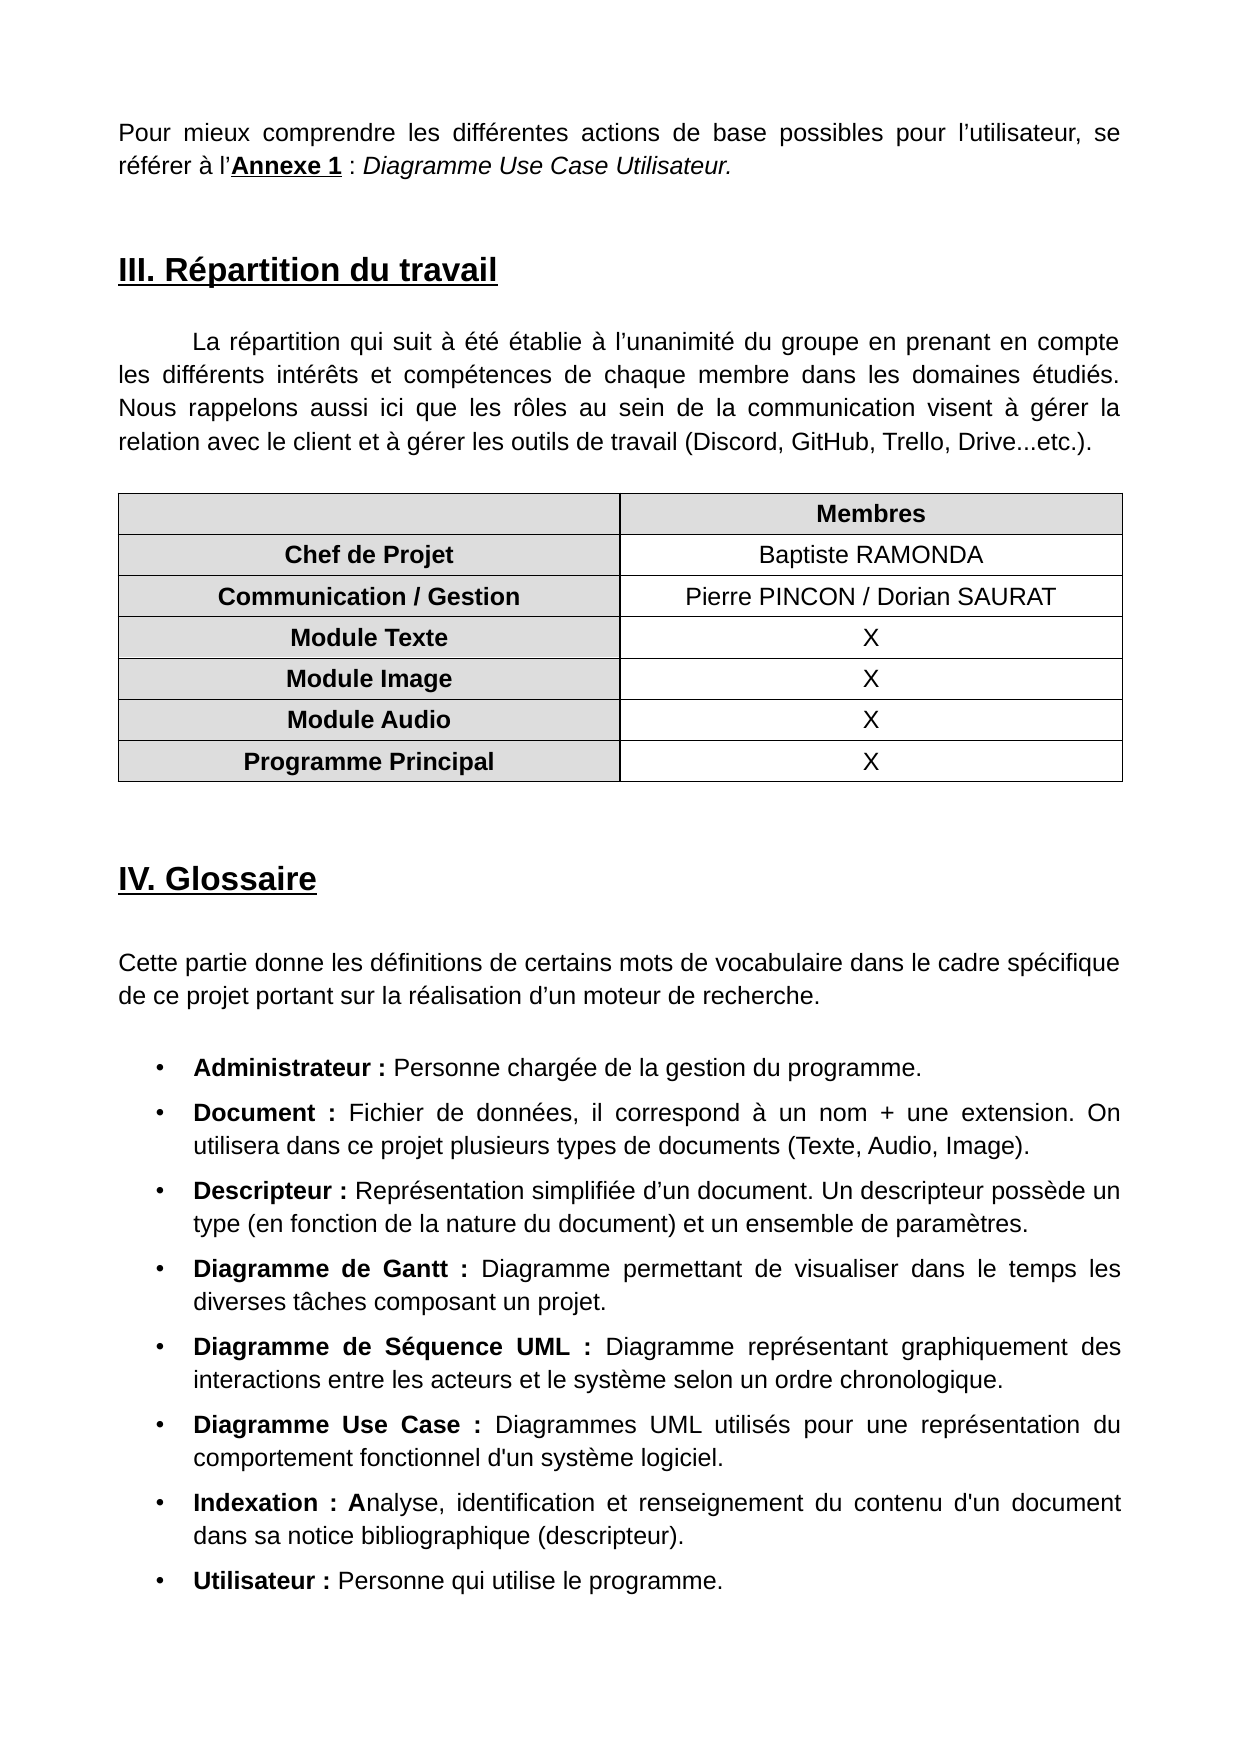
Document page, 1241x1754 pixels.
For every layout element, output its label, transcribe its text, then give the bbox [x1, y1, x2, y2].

text IV. Glossaire [118, 859, 1122, 898]
table_cell Pierre PINCON / Dorian SAURAT [621, 576, 1122, 616]
table_cell X [621, 700, 1122, 740]
list Diagramme Use Case : Diagrammes UML utilisés pour une représentation du comportement fonctionnel d'un système logiciel. [156, 1410, 1122, 1472]
text Pour mieux comprendre les différentes actions de base possibles pour l’utilisateur, se référer à l’Annexe 1 : Diagramme Use Case Utilisateur. [118, 118, 1122, 180]
table_cell Chef de Projet [119, 535, 619, 575]
table_cell X [621, 659, 1122, 699]
list Diagramme de Séquence UML : Diagramme représentant graphiquement des interactions entre les acteurs et le système selon un ordre chronologique. [156, 1332, 1122, 1394]
text La répartition qui suit à été établie à l’unanimité du groupe en prenant en compte les différents intérêts et compétences de chaque membre dans les domaines étudiés. Nous rappelons aussi ici que les rôles au sein de la communication visent à gérer la relation avec le client et à gérer les outils de travail (Discord, GitHub, Trello, Drive...etc.). [118, 327, 1122, 455]
table_cell Communication / Gestion [119, 576, 619, 616]
table_cell Programme Principal [119, 741, 619, 781]
table_cell Module Image [119, 659, 619, 699]
table_cell X [621, 617, 1122, 657]
list Diagramme de Gantt : Diagramme permettant de visualiser dans le temps les diverses tâches composant un projet. [156, 1254, 1122, 1316]
table_cell Baptiste RAMONDA [621, 535, 1122, 575]
list Descripteur : Représentation simplifiée d’un document. Un descripteur possède un type (en fonction de la nature du document) et un ensemble de paramètres. [156, 1176, 1122, 1238]
table_cell Module Audio [119, 700, 619, 740]
table_cell Module Texte [119, 617, 619, 657]
list Document : Fichier de données, il correspond à un nom + une extension. On utilisera dans ce projet plusieurs types de documents (Texte, Audio, Image). [156, 1098, 1122, 1160]
list Utilisateur : Personne qui utilise le programme. [156, 1566, 1122, 1595]
list Indexation : Analyse, identification et renseignement du contenu d'un document dans sa notice bibliographique (descripteur). [156, 1488, 1122, 1550]
table_header Membres [621, 494, 1122, 534]
text III. Répartition du travail [118, 250, 1122, 289]
table_cell X [621, 741, 1122, 781]
table_header [119, 494, 619, 534]
text Cette partie donne les définitions de certains mots de vocabulaire dans le cadre spécifique de ce projet portant sur la réalisation d’un moteur de recherche. [118, 948, 1122, 1009]
list Administrateur : Personne chargée de la gestion du programme. [156, 1053, 1122, 1082]
